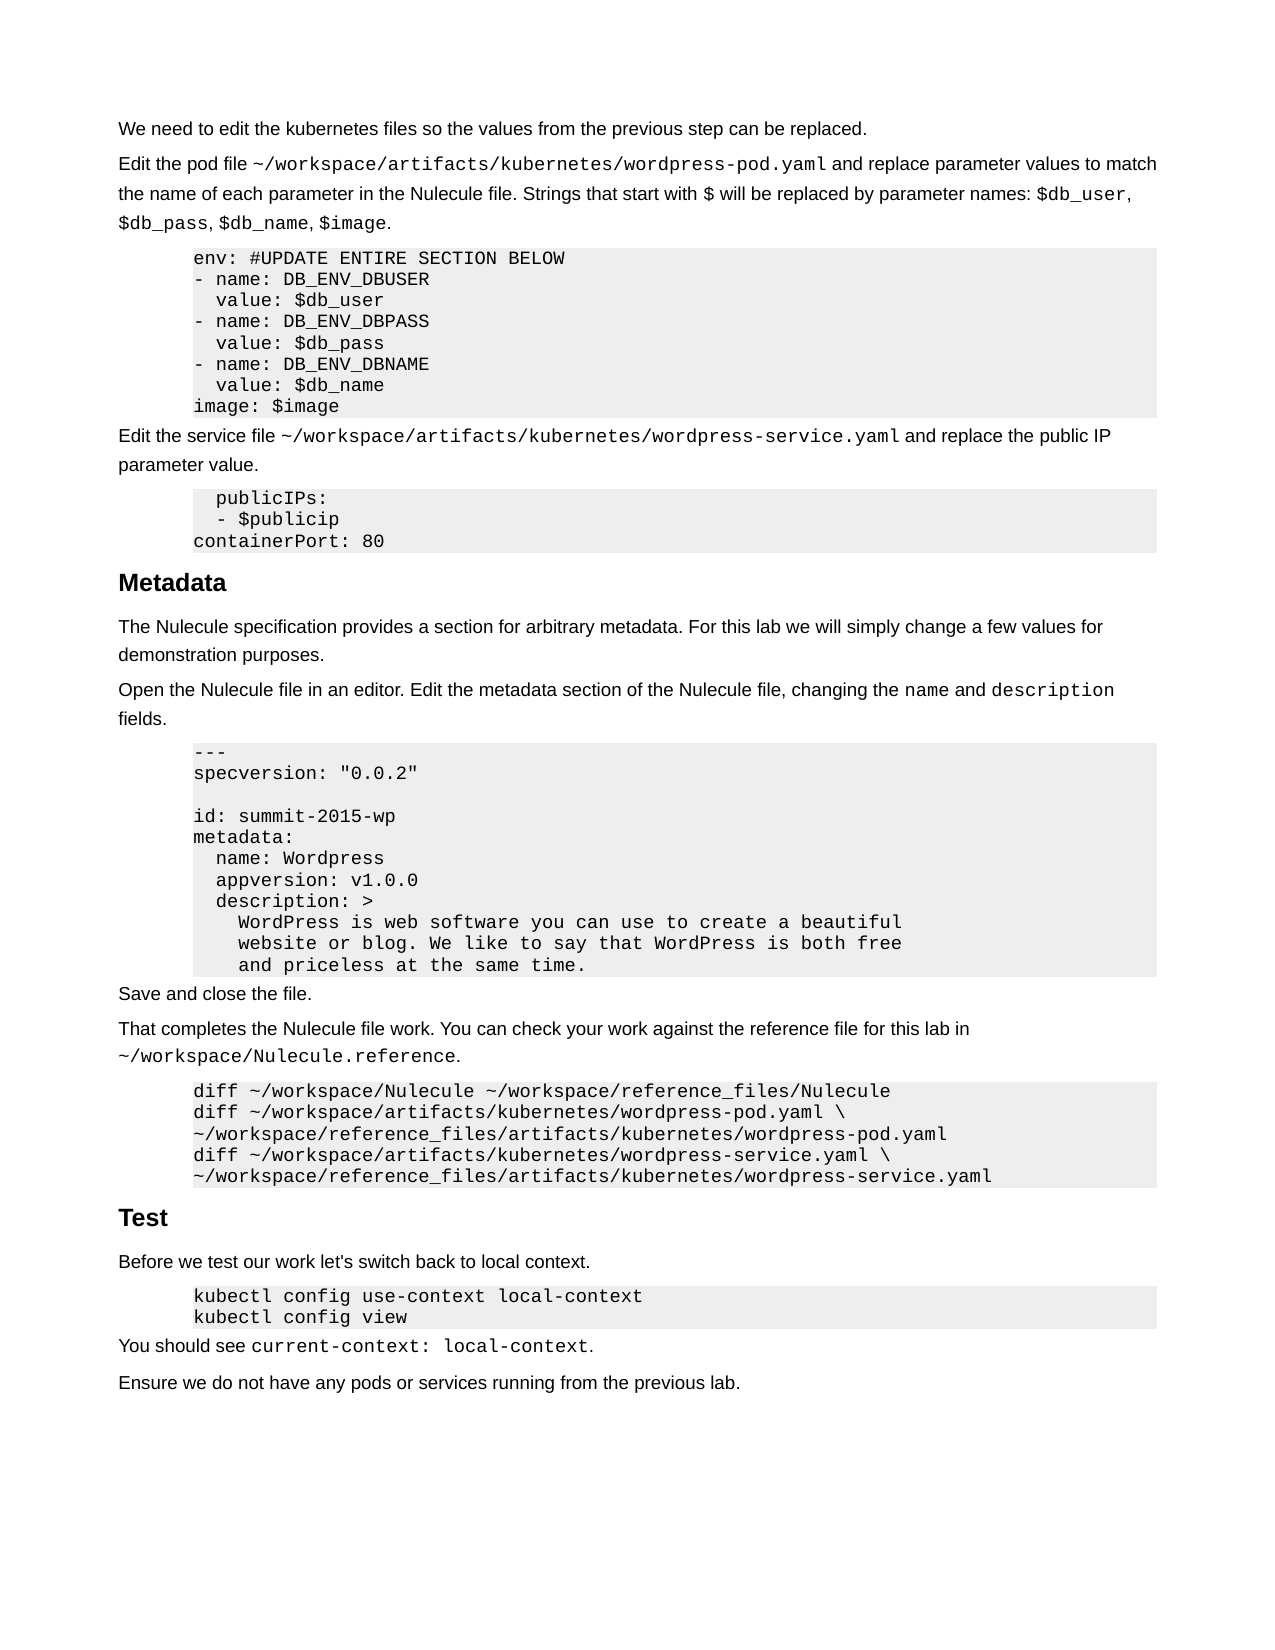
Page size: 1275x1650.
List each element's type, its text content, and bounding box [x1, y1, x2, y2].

text Metadata [118, 568, 1157, 596]
text and priceless at the same time. [193, 955, 1157, 977]
text specversion: "0.0.2" [193, 764, 1157, 785]
text kubectl config view [193, 1308, 1157, 1329]
text Edit the pod file ~/workspace/artifacts/kubernetes/wordpress-pod.yaml and replace parameter values to match the name of each parameter in the Nulecule file. Strings that start with $ will be replaced by parameter names: $db_user, $db_pass, $db_name, $image. [118, 153, 1157, 235]
text appversion: v1.0.0 [193, 870, 1157, 892]
text kubectl config use-context local-context [193, 1286, 1157, 1308]
text containerPort: 80 [193, 531, 1157, 553]
text publicIPs: [193, 489, 1157, 510]
text - name: DB_ENV_DBPASS [193, 312, 1157, 333]
text value: $db_user [193, 291, 1157, 312]
text diff ~/workspace/artifacts/kubernetes/wordpress-pod.yaml \ ~/workspace/reference_files/artifacts/kubernetes/wordpress-pod.yaml [193, 1103, 1157, 1146]
text - name: DB_ENV_DBUSER [193, 270, 1157, 291]
text value: $db_name [193, 376, 1157, 397]
text Before we test our work let's switch back to local context. [118, 1251, 1157, 1273]
text - $publicip [193, 510, 1157, 531]
text env: #UPDATE ENTIRE SECTION BELOW [193, 248, 1157, 270]
text - name: DB_ENV_DBNAME [193, 355, 1157, 376]
text Test [118, 1203, 1157, 1232]
text Save and close the file. [118, 983, 1157, 1004]
text Ensure we do not have any pods or services running from the previous lab. [118, 1372, 1157, 1393]
text website or blog. We like to say that WordPress is both free [193, 934, 1157, 955]
text You should see current-context: local-context. [118, 1335, 1157, 1358]
text WordPress is web software you can use to create a beautiful [193, 913, 1157, 934]
text We need to edit the kubernetes files so the values from the previous step can be replaced. [118, 118, 1157, 140]
text --- [193, 743, 1157, 764]
text Edit the service file ~/workspace/artifacts/kubernetes/wordpress-service.yaml and replace the public IP parameter value. [118, 424, 1157, 475]
text Open the Nulecule file in an editor. Edit the metadata section of the Nulecule file, changing the name and description fields. [118, 678, 1157, 729]
text diff ~/workspace/Nulecule ~/workspace/reference_files/Nulecule [193, 1082, 1157, 1103]
text value: $db_pass [193, 333, 1157, 355]
text metadata: [193, 828, 1157, 849]
text That completes the Nulecule file work. You can check your work against the reference file for this lab in ~/workspace/Nulecule.reference. [118, 1018, 1157, 1068]
text name: Wordpress [193, 849, 1157, 870]
text id: summit-2015-wp [193, 807, 1157, 828]
text diff ~/workspace/artifacts/kubernetes/wordpress-service.yaml \ ~/workspace/reference_files/artifacts/kubernetes/wordpress-service.yaml [193, 1146, 1157, 1188]
text description: > [193, 892, 1157, 913]
text image: $image [193, 397, 1157, 418]
text The Nulecule specification provides a section for arbitrary metadata. For this lab we will simply change a few values for demonstration purposes. [118, 616, 1157, 665]
